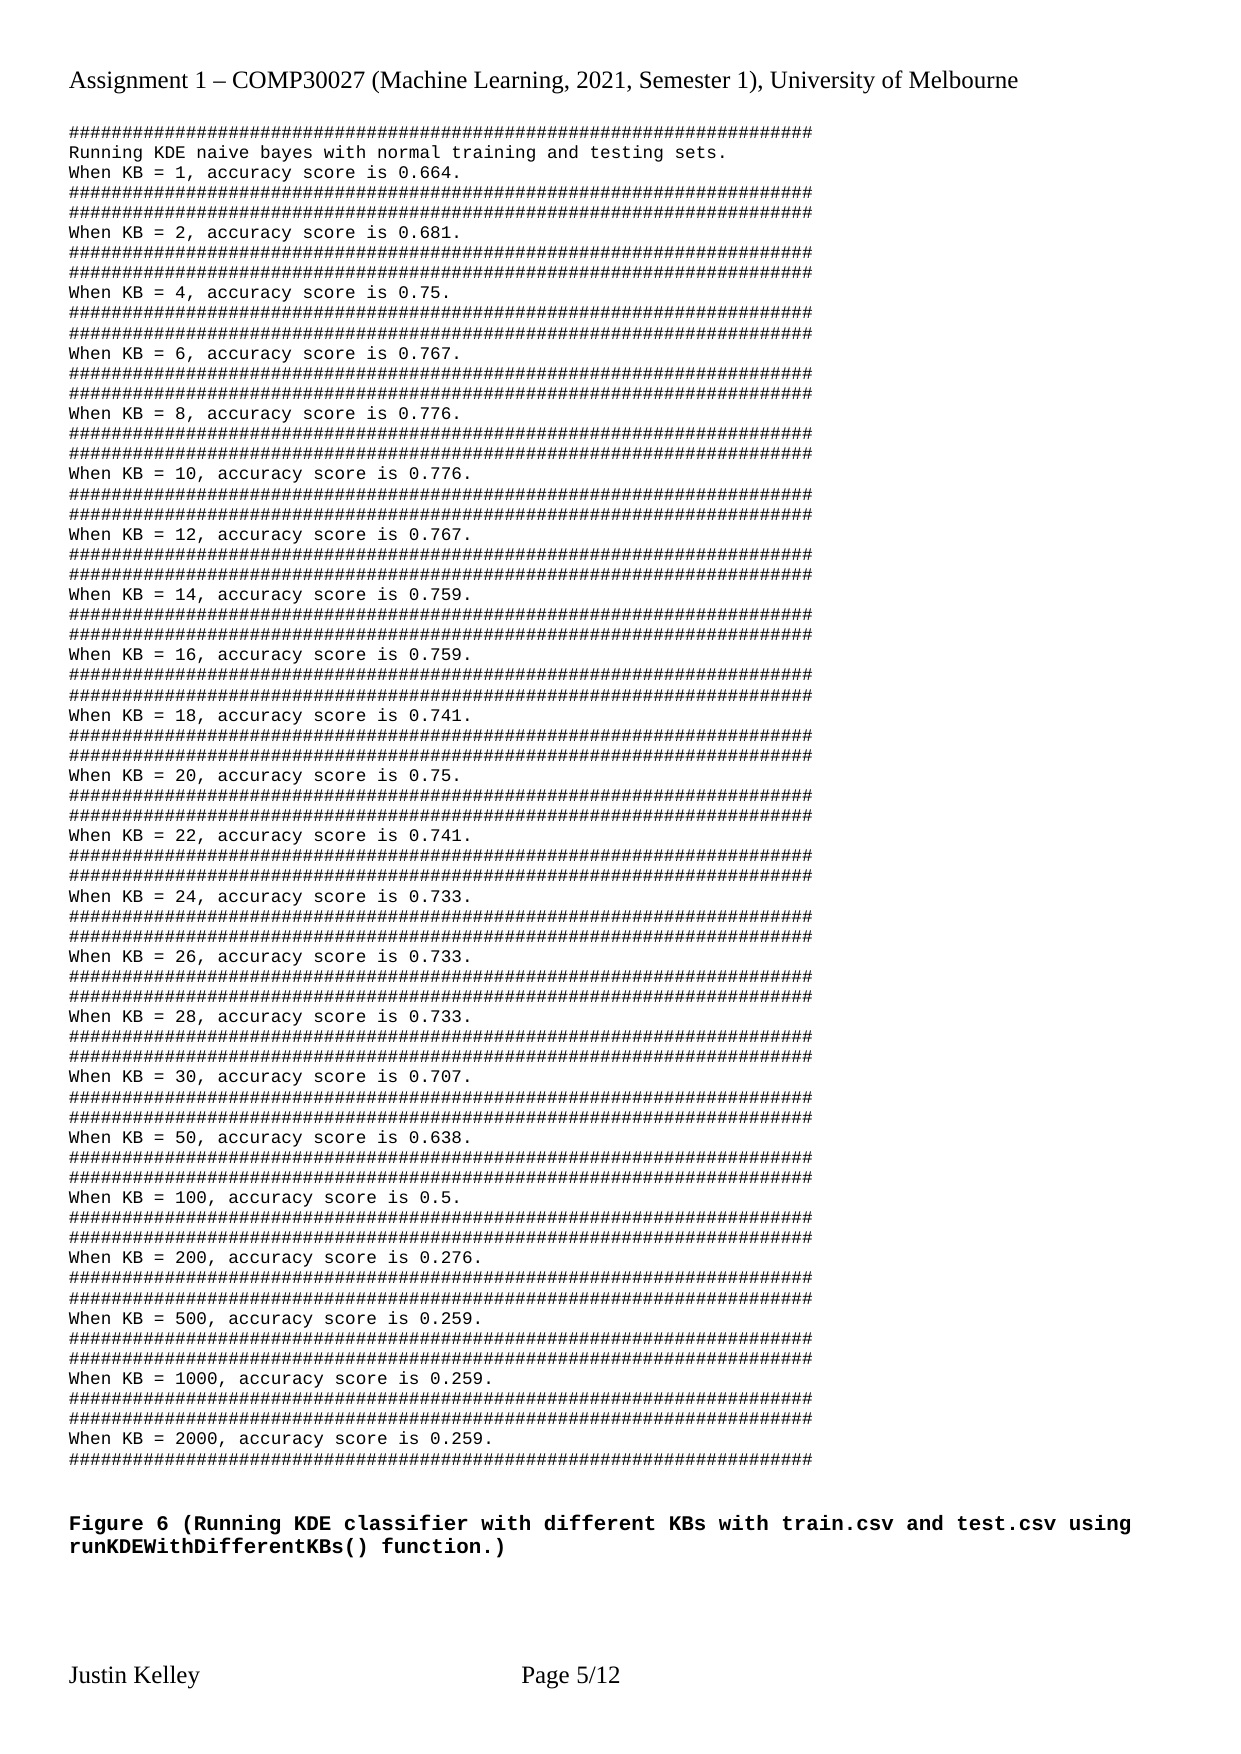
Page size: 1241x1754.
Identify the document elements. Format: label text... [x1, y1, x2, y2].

text Running KDE naive bayes with normal training and testing sets. [69, 143, 1167, 163]
text When KB = 1000, accuracy score is 0.259. [69, 1370, 1167, 1390]
text When KB = 2000, accuracy score is 0.259. [69, 1430, 1167, 1450]
text ###################################################################### [69, 867, 1167, 887]
text ###################################################################### [69, 264, 1167, 284]
text ###################################################################### [69, 726, 1167, 746]
text ###################################################################### [69, 505, 1167, 525]
text ###################################################################### [69, 425, 1167, 445]
text ###################################################################### [69, 545, 1167, 566]
text ###################################################################### [69, 123, 1167, 143]
text ###################################################################### [69, 183, 1167, 204]
text When KB = 100, accuracy score is 0.5. [69, 1189, 1167, 1209]
text When KB = 30, accuracy score is 0.707. [69, 1068, 1167, 1088]
text ###################################################################### [69, 787, 1167, 807]
text ###################################################################### [69, 1148, 1167, 1169]
text ###################################################################### [69, 847, 1167, 867]
text ###################################################################### [69, 1329, 1167, 1349]
text When KB = 14, accuracy score is 0.759. [69, 586, 1167, 606]
text When KB = 18, accuracy score is 0.741. [69, 706, 1167, 726]
text ###################################################################### [69, 1390, 1167, 1410]
text ###################################################################### [69, 907, 1167, 927]
text ###################################################################### [69, 364, 1167, 384]
text ###################################################################### [69, 626, 1167, 646]
text ###################################################################### [69, 1209, 1167, 1229]
text When KB = 22, accuracy score is 0.741. [69, 827, 1167, 847]
text ###################################################################### [69, 746, 1167, 767]
text When KB = 50, accuracy score is 0.638. [69, 1128, 1167, 1148]
text ###################################################################### [69, 606, 1167, 626]
text ###################################################################### [69, 1289, 1167, 1309]
text ###################################################################### [69, 445, 1167, 465]
text ###################################################################### [69, 1028, 1167, 1048]
text ###################################################################### [69, 807, 1167, 827]
text ###################################################################### [69, 1048, 1167, 1068]
text ###################################################################### [69, 244, 1167, 264]
text When KB = 200, accuracy score is 0.276. [69, 1249, 1167, 1269]
text When KB = 10, accuracy score is 0.776. [69, 465, 1167, 485]
text ###################################################################### [69, 968, 1167, 988]
text When KB = 1, accuracy score is 0.664. [69, 163, 1167, 183]
text ###################################################################### [69, 1349, 1167, 1370]
text ###################################################################### [69, 686, 1167, 706]
text When KB = 20, accuracy score is 0.75. [69, 767, 1167, 787]
text When KB = 12, accuracy score is 0.767. [69, 525, 1167, 545]
text ###################################################################### [69, 304, 1167, 324]
text ###################################################################### [69, 1108, 1167, 1128]
text ###################################################################### [69, 666, 1167, 686]
text When KB = 16, accuracy score is 0.759. [69, 646, 1167, 666]
text When KB = 2, accuracy score is 0.681. [69, 224, 1167, 244]
text ###################################################################### [69, 1269, 1167, 1289]
text ###################################################################### [69, 1088, 1167, 1108]
text When KB = 8, accuracy score is 0.776. [69, 405, 1167, 425]
text ###################################################################### [69, 204, 1167, 224]
text ###################################################################### [69, 1450, 1167, 1470]
text ###################################################################### [69, 566, 1167, 586]
text ###################################################################### [69, 1169, 1167, 1189]
text ###################################################################### [69, 927, 1167, 947]
text ###################################################################### [69, 1229, 1167, 1249]
text ###################################################################### [69, 384, 1167, 405]
text When KB = 4, accuracy score is 0.75. [69, 284, 1167, 304]
text ###################################################################### [69, 324, 1167, 344]
text When KB = 26, accuracy score is 0.733. [69, 947, 1167, 968]
text ###################################################################### [69, 485, 1167, 505]
text ###################################################################### [69, 988, 1167, 1008]
text ###################################################################### [69, 1410, 1167, 1430]
text When KB = 500, accuracy score is 0.259. [69, 1309, 1167, 1329]
text When KB = 28, accuracy score is 0.733. [69, 1008, 1167, 1028]
text When KB = 24, accuracy score is 0.733. [69, 887, 1167, 907]
text When KB = 6, accuracy score is 0.767. [69, 344, 1167, 364]
text Figure 6 (Running KDE classifier with different KBs with train.csv and test.csv using runKDEWithDifferentKBs() function.) [69, 1513, 1167, 1560]
